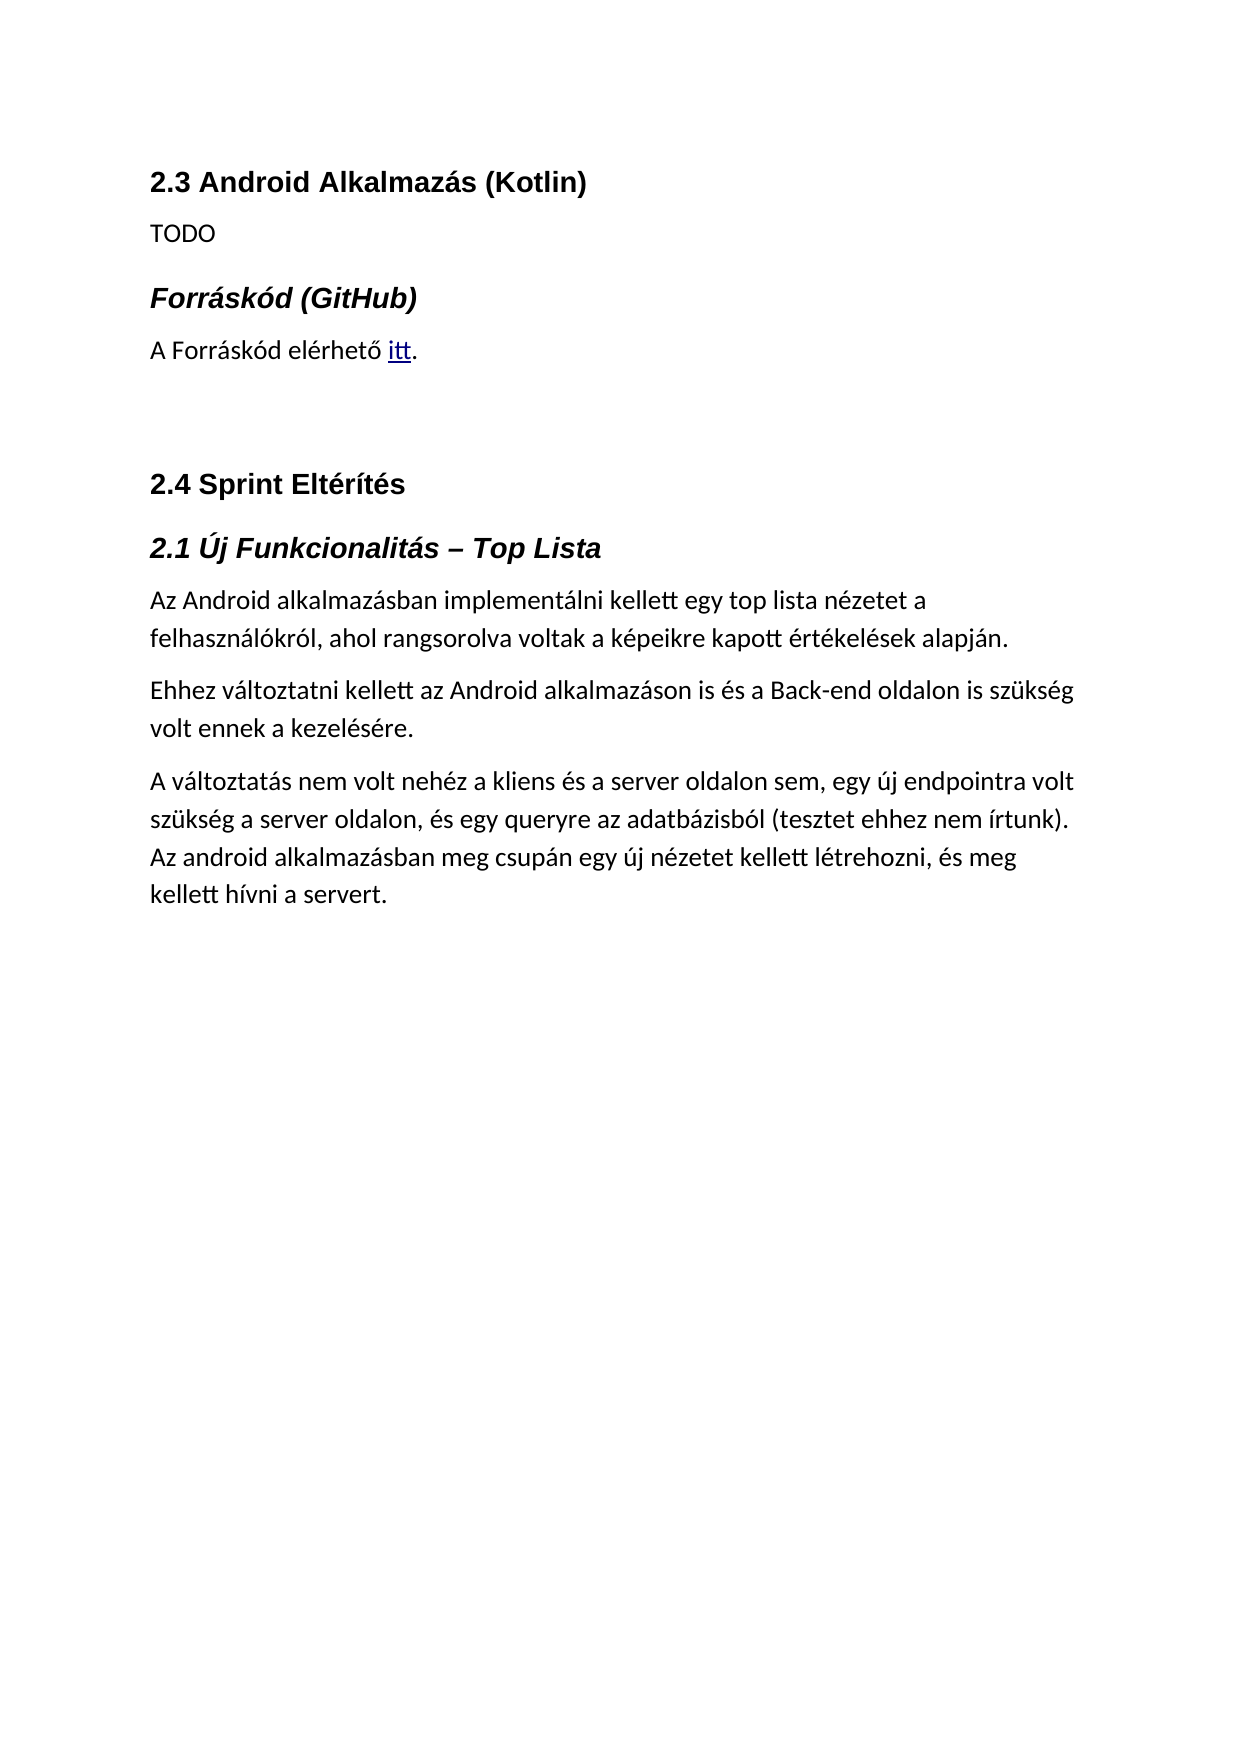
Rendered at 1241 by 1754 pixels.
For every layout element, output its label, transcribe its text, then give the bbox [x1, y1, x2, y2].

subtitle 2.4 Sprint Eltérítés [150, 467, 1090, 500]
subtitle 2.3 Android Alkalmazás (Kotlin) [150, 164, 1090, 198]
text Az Android alkalmazásban implementálni kellett egy top lista nézetet a felhasználókról, ahol rangsorolva voltak a képeikre kapott értékelések alapján. [150, 583, 1090, 654]
text A Forráskód elérhető itt. [150, 333, 1090, 366]
text Ehhez változtatni kellett az Android alkalmazáson is és a Back-end oldalon is szükség volt ennek a kezelésére. [150, 673, 1090, 744]
text A változtatás nem volt nehéz a kliens és a server oldalon sem, egy új endpointra volt szükség a server oldalon, és egy queryre az adatbázisból (tesztet ehhez nem írtunk). Az android alkalmazásban meg csupán egy új nézetet kellett létrehozni, és meg kellett hívni a servert. [150, 764, 1090, 911]
subtitle Forráskód (GitHub) [150, 281, 1090, 315]
subtitle 2.1 Új Funkcionalitás – Top Lista [150, 531, 1090, 565]
text TODO [150, 216, 1090, 249]
